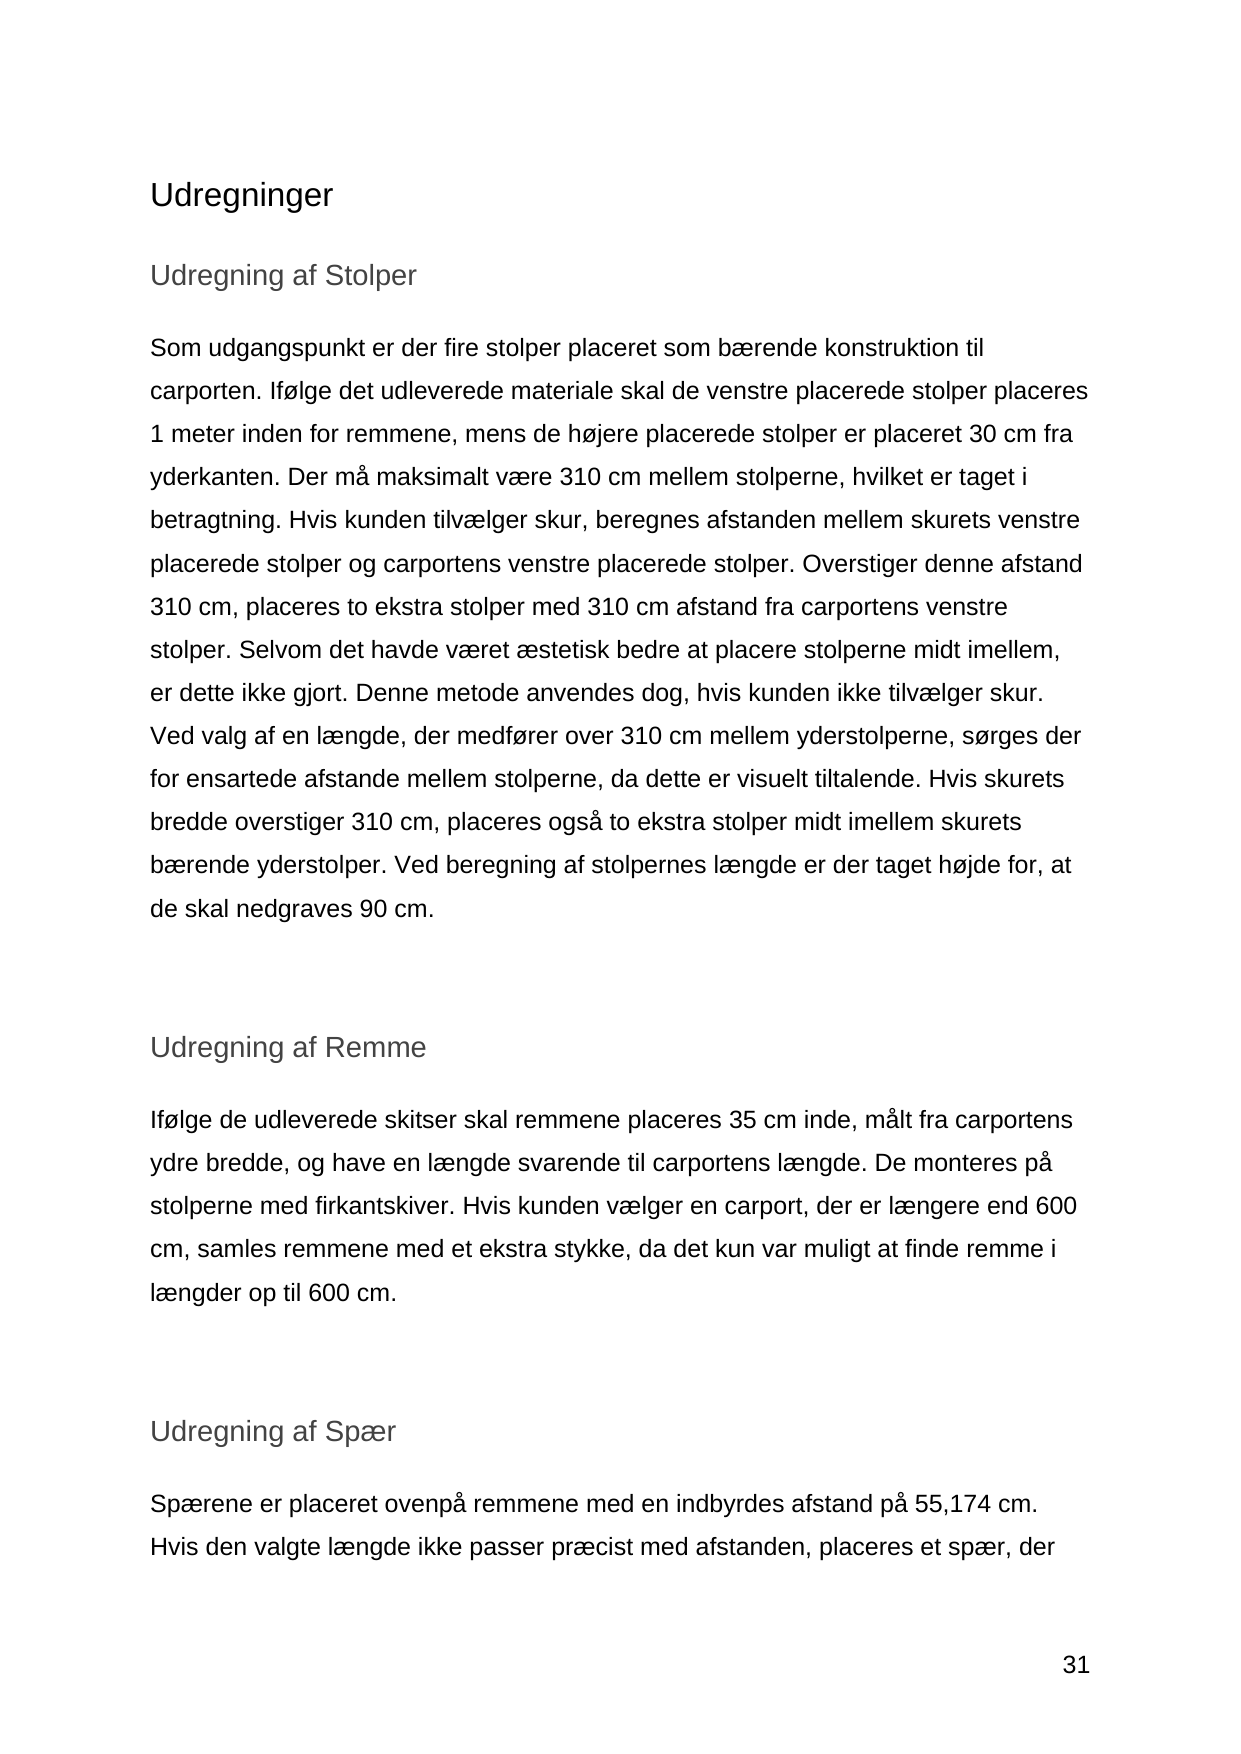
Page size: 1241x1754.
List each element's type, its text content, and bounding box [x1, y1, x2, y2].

subtitle Udregninger [150, 175, 1090, 213]
text Ifølge de udleverede skitser skal remmene placeres 35 cm inde, målt fra carportens ydre bredde, og have en længde svarende til carportens længde. De monteres på stolperne med firkantskiver. Hvis kunden vælger en carport, der er længere end 600 cm, samles remmene med et ekstra stykke, da det kun var muligt at finde remme i længder op til 600 cm. [150, 1105, 1090, 1306]
text Som udgangspunkt er der fire stolper placeret som bærende konstruktion til carporten. Ifølge det udleverede materiale skal de venstre placerede stolper placeres 1 meter inden for remmene, mens de højere placerede stolper er placeret 30 cm fra yderkanten. Der må maksimalt være 310 cm mellem stolperne, hvilket er taget i betragtning. Hvis kunden tilvælger skur, beregnes afstanden mellem skurets venstre placerede stolper og carportens venstre placerede stolper. Overstiger denne afstand 310 cm, placeres to ekstra stolper med 310 cm afstand fra carportens venstre stolper. Selvom det havde været æstetisk bedre at placere stolperne midt imellem, er dette ikke gjort. Denne metode anvendes dog, hvis kunden ikke tilvælger skur. Ved valg af en længde, der medfører over 310 cm mellem yderstolperne, sørges der for ensartede afstande mellem stolperne, da dette er visuelt tiltalende. Hvis skurets bredde overstiger 310 cm, placeres også to ekstra stolper midt imellem skurets bærende yderstolper. Ved beregning af stolpernes længde er der taget højde for, at de skal nedgraves 90 cm. [150, 333, 1090, 922]
subtitle Udregning af Stolper [150, 258, 1090, 291]
text Spærene er placeret ovenpå remmene med en indbyrdes afstand på 55,174 cm. Hvis den valgte længde ikke passer præcist med afstanden, placeres et spær, der [150, 1489, 1090, 1561]
subtitle Udregning af Remme [150, 1030, 1090, 1063]
subtitle Udregning af Spær [150, 1414, 1090, 1447]
